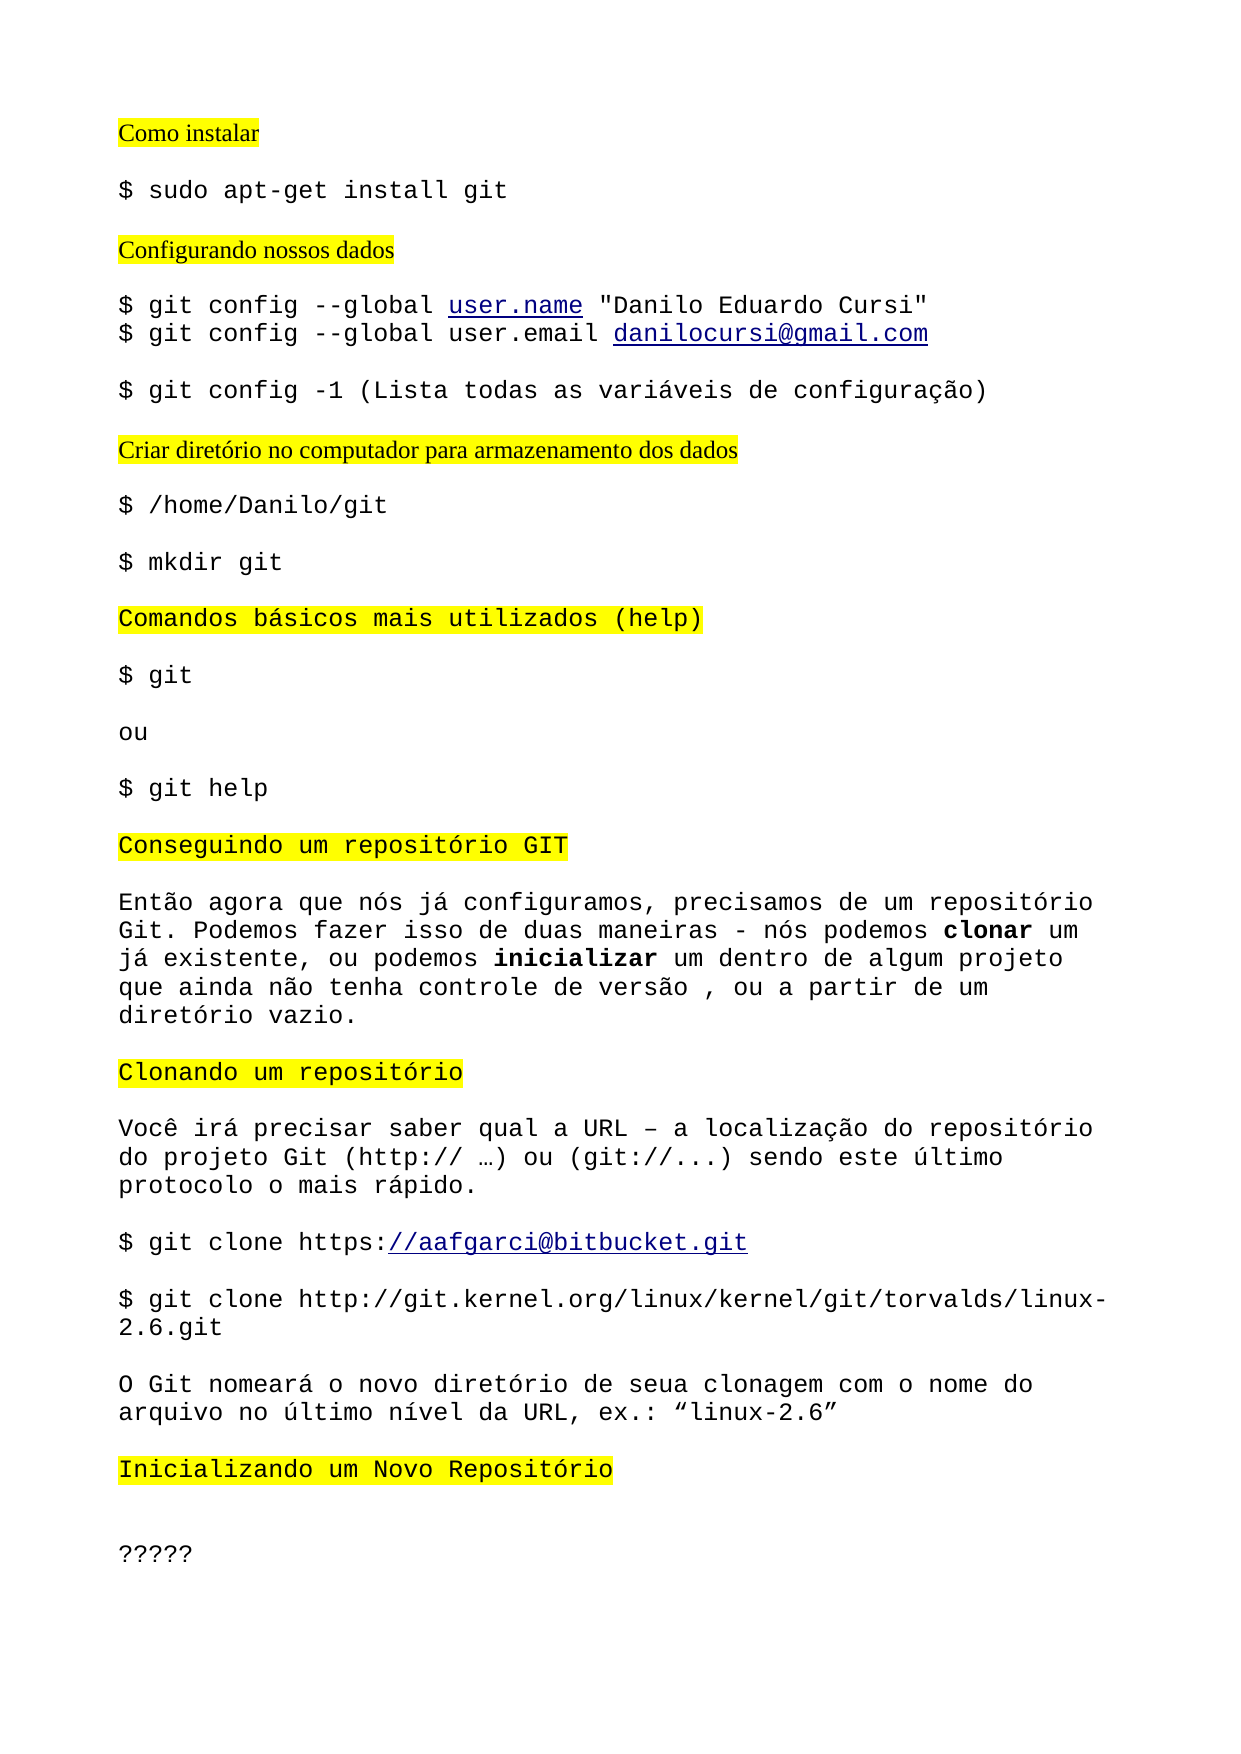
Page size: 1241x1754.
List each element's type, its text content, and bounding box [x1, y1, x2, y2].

text Conseguindo um repositório GIT [118, 833, 1122, 861]
text $ git config -1 (Lista todas as variáveis de configuração) [118, 378, 1122, 406]
text $ git config --global user.email danilocursi@gmail.com [118, 321, 1122, 349]
text Comandos básicos mais utilizados (help) [118, 606, 1122, 634]
text Clonando um repositório [118, 1059, 1122, 1088]
text ????? [118, 1541, 1122, 1570]
text Criar diretório no computador para armazenamento dos dados [118, 435, 1122, 464]
text ou [118, 719, 1122, 748]
text $ git [118, 663, 1122, 691]
text $ git help [118, 776, 1122, 804]
text Inicializando um Novo Repositório [118, 1456, 1122, 1485]
text $ git clone http://git.kernel.org/linux/kernel/git/torvalds/linux-2.6.git [118, 1286, 1122, 1343]
text O Git nomeará o novo diretório de seua clonagem com o nome do arquivo no último nível da URL, ex.: “linux-2.6” [118, 1371, 1122, 1428]
text $ mkdir git [118, 549, 1122, 578]
text Então agora que nós já configuramos, precisamos de um repositório Git. Podemos fazer isso de duas maneiras - nós podemos clonar um já existente, ou podemos inicializar um dentro de algum projeto que ainda não tenha controle de versão , ou a partir de um diretório vazio. [118, 889, 1122, 1031]
text $ /home/Danilo/git [118, 493, 1122, 521]
text $ sudo apt-get install git [118, 176, 1122, 206]
text Como instalar [118, 118, 1122, 147]
text $ git config --global user.name "Danilo Eduardo Cursi" [118, 293, 1122, 321]
text Você irá precisar saber qual a URL – a localização do repositório do projeto Git (http:// …) ou (git://...) sendo este último protocolo o mais rápido. [118, 1116, 1122, 1201]
text $ git clone https://aafgarci@bitbucket.git [118, 1229, 1122, 1258]
text Configurando nossos dados [118, 235, 1122, 264]
